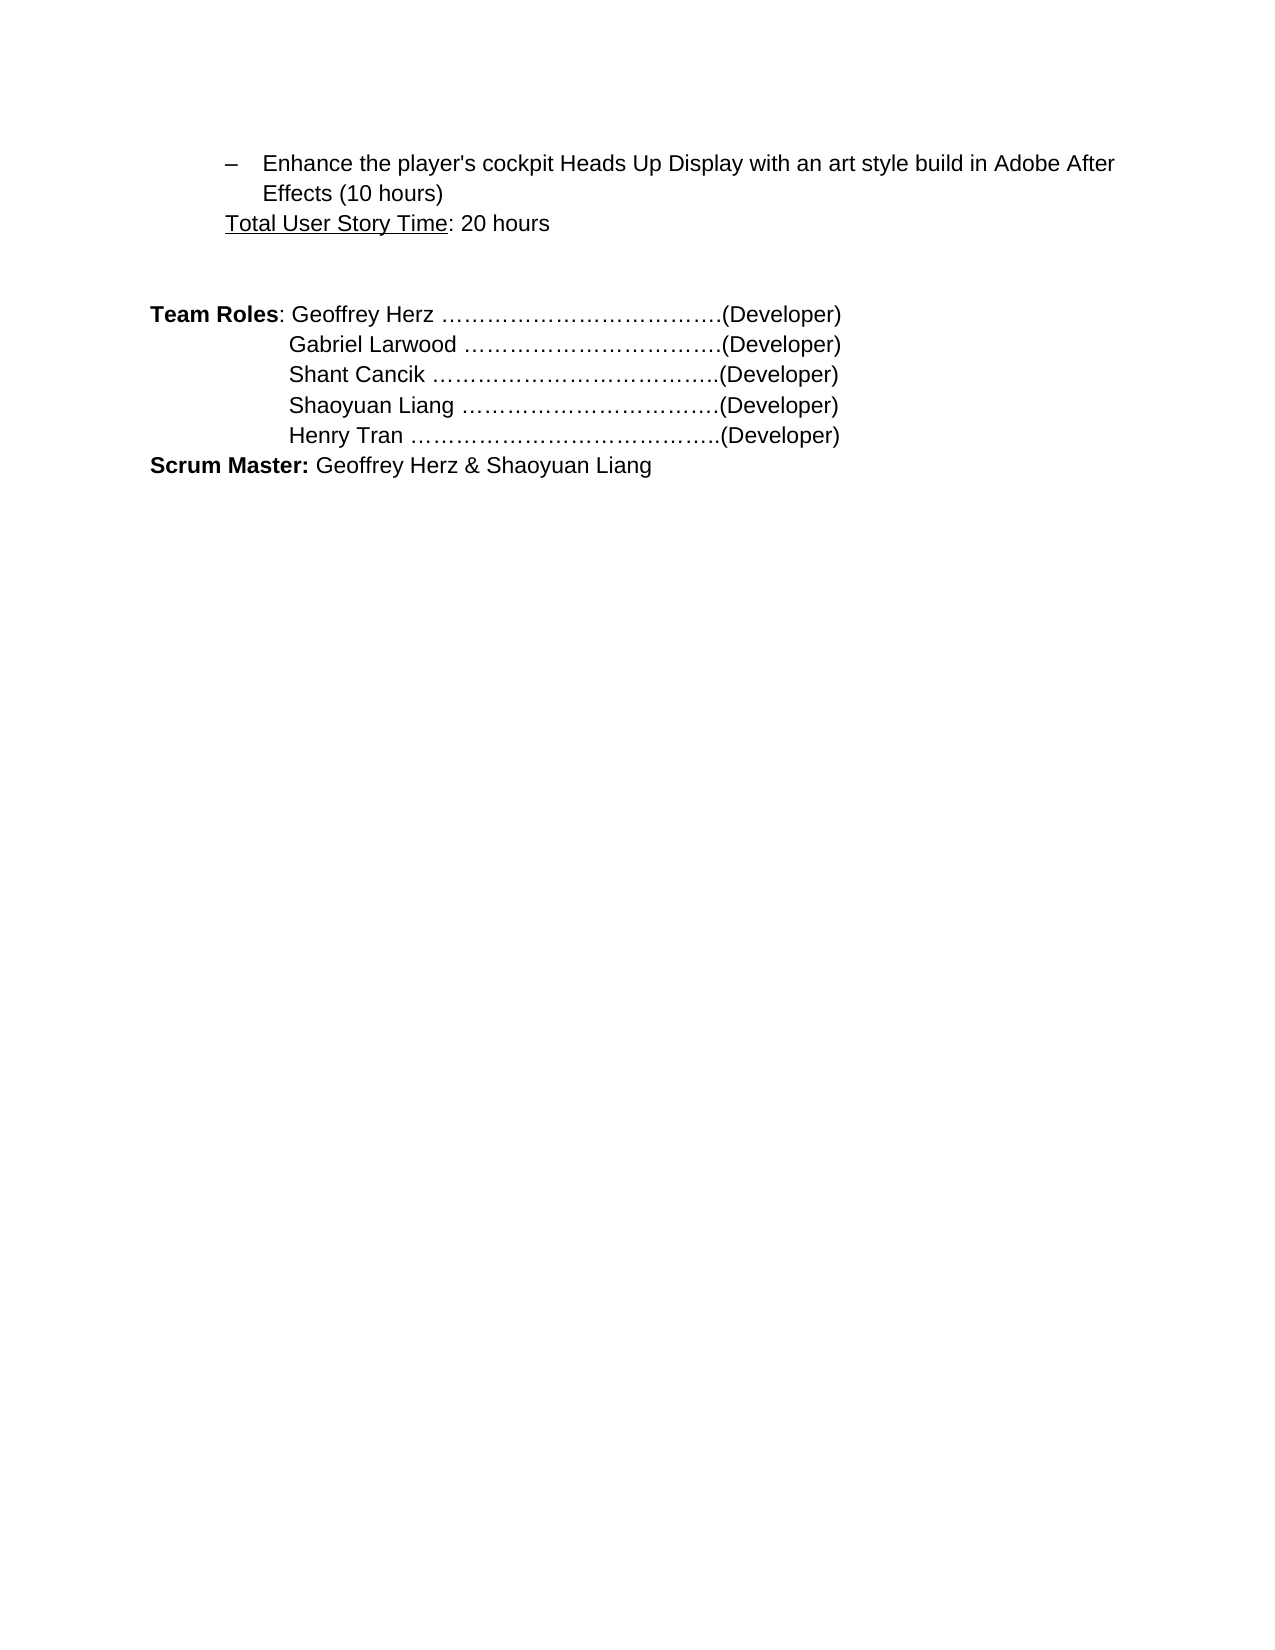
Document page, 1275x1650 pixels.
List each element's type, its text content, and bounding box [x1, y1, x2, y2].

text Shaoyuan Liang …………………………….(Developer) [225, 392, 1125, 418]
text Gabriel Larwood …………………………….(Developer) [225, 331, 1125, 358]
text Henry Tran …………………………………..(Developer) [225, 422, 1125, 448]
text Shant Cancik ………………………………..(Developer) [225, 361, 1125, 388]
text Total User Story Time: 20 hours [150, 210, 1125, 237]
text Scrum Master: Geoffrey Herz & Shaoyuan Liang [150, 452, 1125, 478]
list Enhance the player's cockpit Heads Up Display with an art style build in Adobe After Effects (10 hours) [225, 150, 1125, 207]
text Team Roles: Geoffrey Herz ……………………………….(Developer) [150, 301, 1125, 327]
